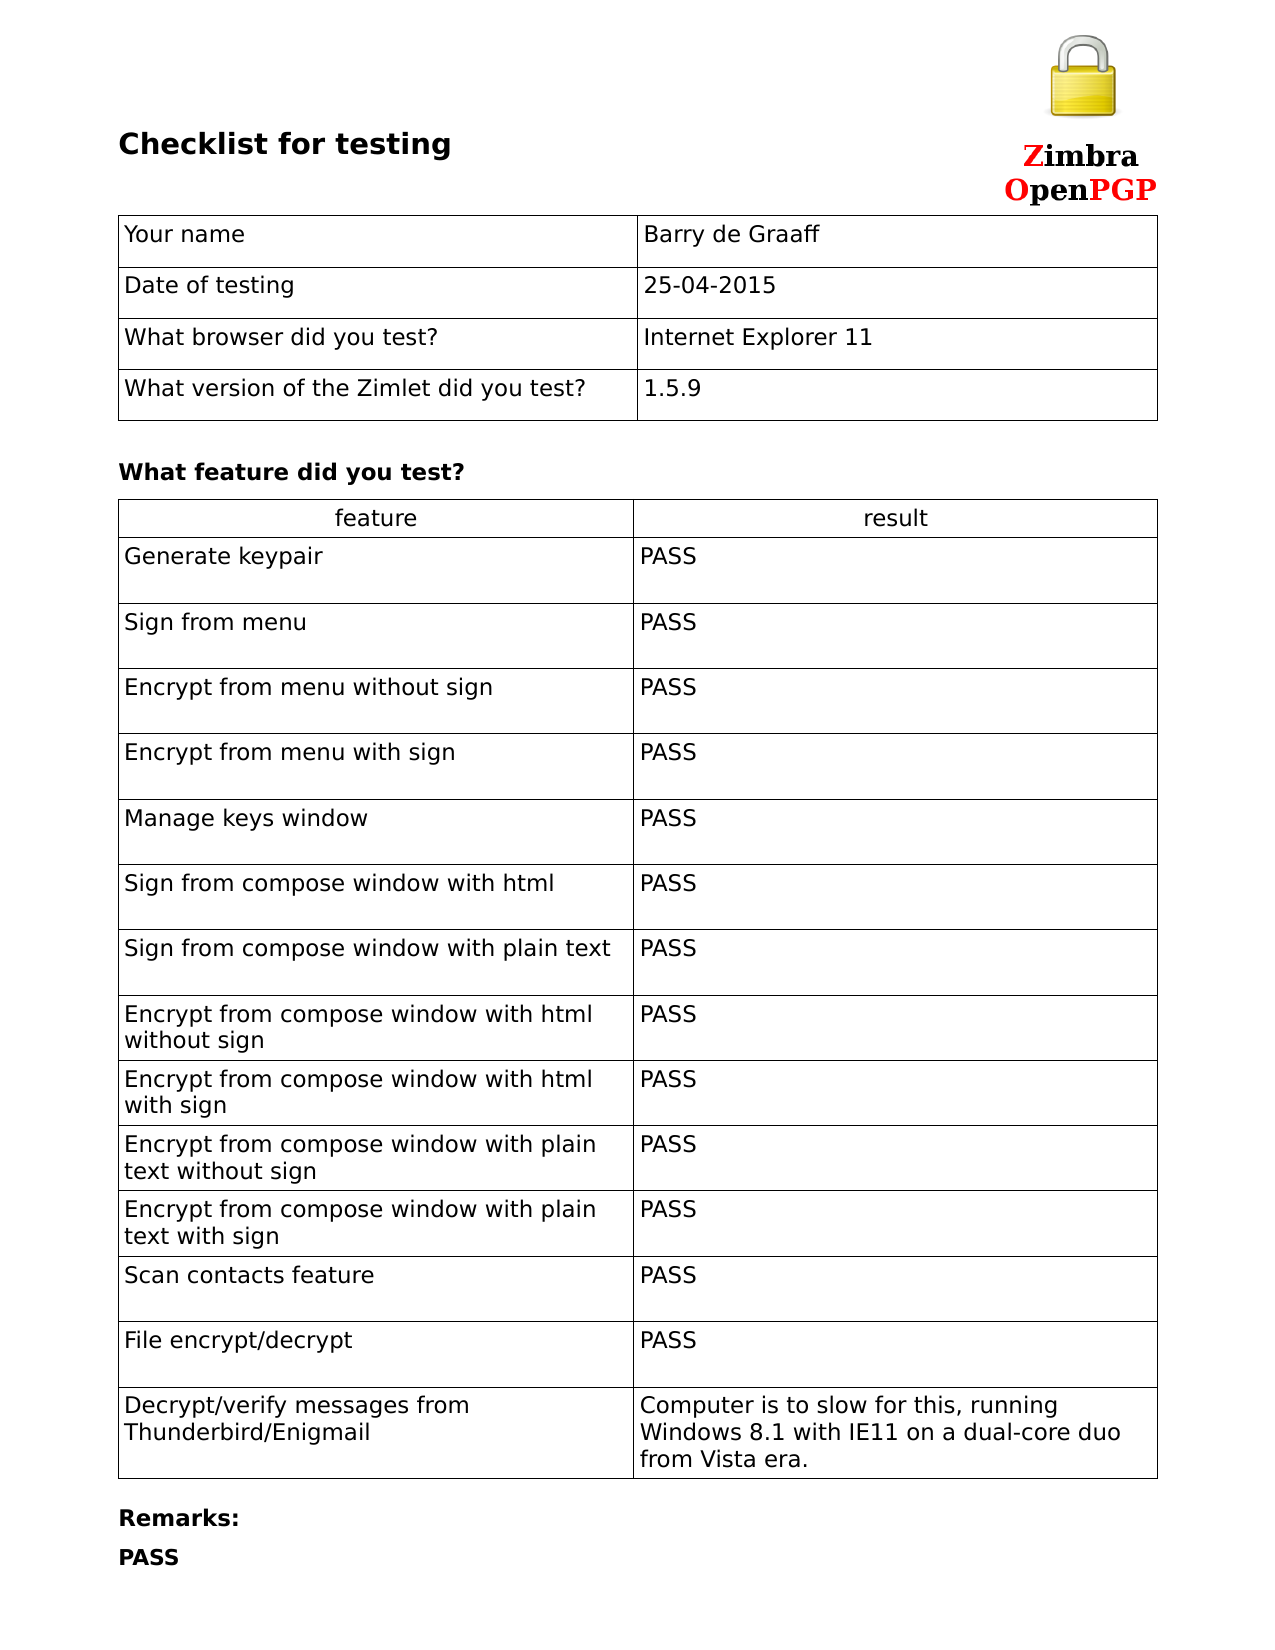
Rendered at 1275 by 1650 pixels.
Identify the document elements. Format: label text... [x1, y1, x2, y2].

table_cell Encrypt from compose window with plain text without sign [119, 1126, 633, 1190]
table_cell PASS [634, 996, 1157, 1060]
text PASS [118, 1545, 1157, 1570]
table_header result [634, 500, 1157, 537]
table_cell File encrypt/decrypt [119, 1322, 633, 1386]
table_cell Encrypt from compose window with plain text with sign [119, 1191, 633, 1256]
table_cell PASS [634, 930, 1157, 994]
table_cell Internet Explorer 11 [638, 319, 1157, 369]
table_cell PASS [634, 734, 1157, 798]
table_cell PASS [634, 865, 1157, 929]
table_cell 1.5.9 [638, 370, 1157, 420]
table_cell Computer is to slow for this, running Windows 8.1 with IE11 on a dual-core duo from Vista era. [634, 1388, 1157, 1478]
table_cell What version of the Zimlet did you test? [119, 370, 637, 420]
table_cell PASS [634, 604, 1157, 668]
table_header Your name [119, 216, 637, 266]
table_cell PASS [634, 1061, 1157, 1125]
table_cell PASS [634, 1126, 1157, 1190]
table_cell Encrypt from compose window with html with sign [119, 1061, 633, 1125]
table_cell Generate keypair [119, 538, 633, 603]
subtitle Checklist for testing [118, 127, 1004, 161]
table_cell 25-04-2015 [638, 268, 1157, 317]
table_cell PASS [634, 669, 1157, 733]
text What feature did you test? [118, 459, 1157, 486]
table_cell Encrypt from compose window with html without sign [119, 996, 633, 1060]
table_cell Sign from menu [119, 604, 633, 668]
table_cell Encrypt from menu with sign [119, 734, 633, 798]
table_cell PASS [634, 1257, 1157, 1321]
table_cell Manage keys window [119, 800, 633, 864]
table_cell Sign from compose window with plain text [119, 930, 633, 994]
table_cell What browser did you test? [119, 319, 637, 369]
table_cell PASS [634, 1322, 1157, 1386]
table_cell Decrypt/verify messages from Thunderbird/Enigmail [119, 1388, 633, 1478]
table_header Barry de Graaff [638, 216, 1157, 266]
table_cell PASS [634, 538, 1157, 603]
table_cell PASS [634, 1191, 1157, 1256]
text Remarks: [118, 1479, 1157, 1532]
table_header feature [119, 500, 633, 537]
table_cell Sign from compose window with html [119, 865, 633, 929]
table_cell PASS [634, 800, 1157, 864]
table_cell Encrypt from menu without sign [119, 669, 633, 733]
table_cell Date of testing [119, 268, 637, 317]
table_cell Scan contacts feature [119, 1257, 633, 1321]
